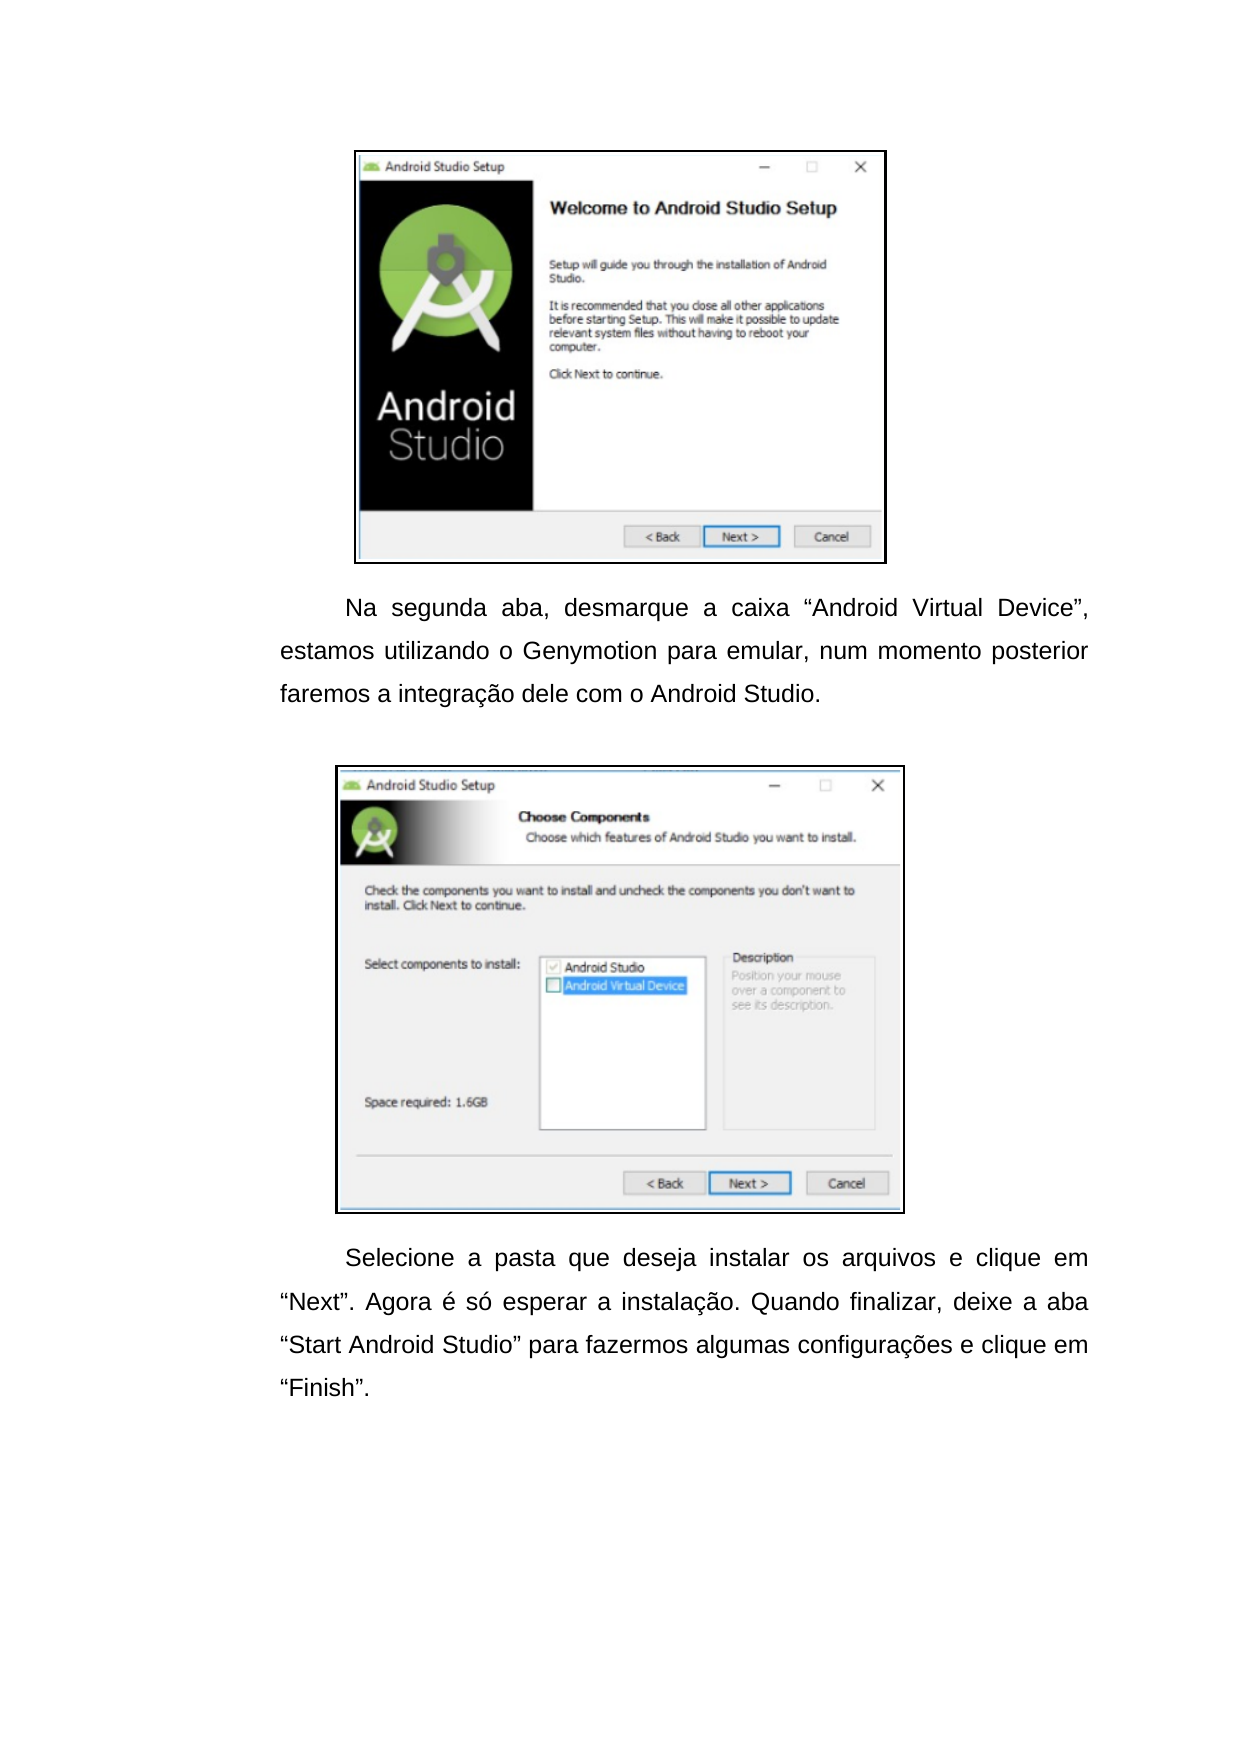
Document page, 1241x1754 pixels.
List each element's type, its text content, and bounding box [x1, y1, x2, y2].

list Na segunda aba, desmarque a caixa “Android Virtual Device”, estamos utilizando o Genymotion para emular, num momento posterior faremos a integração dele com o Android Studio. [280, 236, 1090, 707]
picture [358, 155, 882, 559]
list Selecione a pasta que deseja instalar os arquivos e clique em “Next”. Agora é só esperar a instalação. Quando finalizar, deixe a aba “Start Android Studio” para fazermos algumas configurações e clique em “Finish”. [280, 1243, 1090, 1401]
picture [340, 770, 901, 1210]
